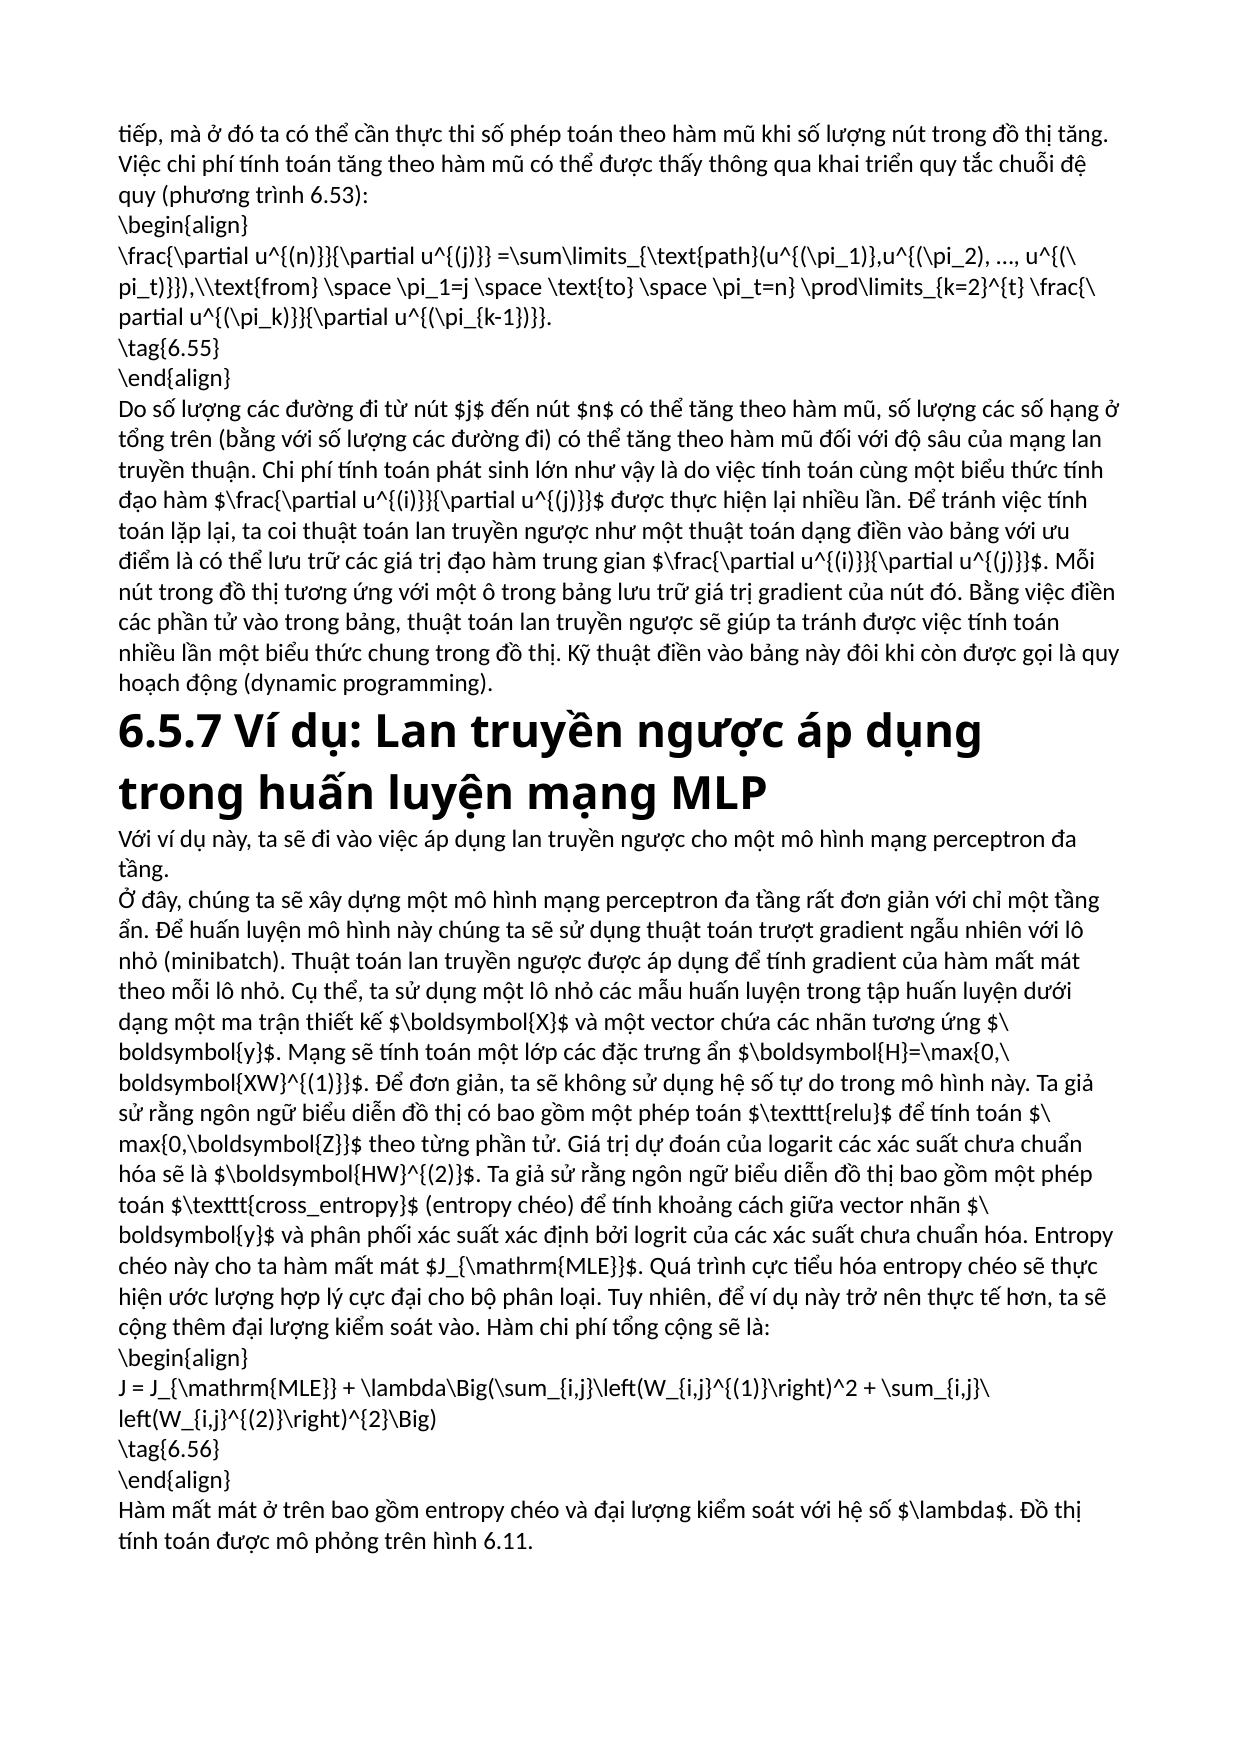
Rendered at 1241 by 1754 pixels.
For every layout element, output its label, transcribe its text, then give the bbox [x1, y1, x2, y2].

text Do số lượng các đường đi từ nút $j$ đến nút $n$ có thể tăng theo hàm mũ, số lượng các số hạng ở tổng trên (bằng với số lượng các đường đi) có thể tăng theo hàm mũ đối với độ sâu của mạng lan truyền thuận. Chi phí tính toán phát sinh lớn như vậy là do việc tính toán cùng một biểu thức tính đạo hàm $\frac{\partial u^{(i)}}{\partial u^{(j)}}$ được thực hiện lại nhiều lần. Để tránh việc tính toán lặp lại, ta coi thuật toán lan truyền ngược như một thuật toán dạng điền vào bảng với ưu điểm là có thể lưu trữ các giá trị đạo hàm trung gian $\frac{\partial u^{(i)}}{\partial u^{(j)}}$. Mỗi nút trong đồ thị tương ứng với một ô trong bảng lưu trữ giá trị gradient của nút đó. Bằng việc điền các phần tử vào trong bảng, thuật toán lan truyền ngược sẽ giúp ta tránh được việc tính toán nhiều lần một biểu thức chung trong đồ thị. Kỹ thuật điền vào bảng này đôi khi còn được gọi là quy hoạch động (dynamic programming). [118, 393, 1122, 698]
text \end{align} [118, 362, 1122, 393]
text \begin{align} [118, 210, 1122, 240]
text Hàm mất mát ở trên bao gồm entropy chéo và đại lượng kiểm soát với hệ số $\lambda$. Đồ thị tính toán được mô phỏng trên hình 6.11. [118, 1494, 1122, 1555]
subtitle 6.5.7 Ví dụ: Lan truyền ngược áp dụng trong huấn luyện mạng MLP [118, 698, 1122, 823]
text J = J_{\mathrm{MLE}} + \lambda\Big(\sum_{i,j}\left(W_{i,j}^{(1)}\right)^2 + \sum_{i,j}\left(W_{i,j}^{(2)}\right)^{2}\Big) [118, 1372, 1122, 1433]
text tiếp, mà ở đó ta có thể cần thực thi số phép toán theo hàm mũ khi số lượng nút trong đồ thị tăng. Việc chi phí tính toán tăng theo hàm mũ có thể được thấy thông qua khai triển quy tắc chuỗi đệ quy (phương trình 6.53): [118, 118, 1122, 210]
text \begin{align} [118, 1342, 1122, 1372]
text \end{align} [118, 1464, 1122, 1494]
text \frac{\partial u^{(n)}}{\partial u^{(j)}} =\sum\limits_{\text{path}(u^{(\pi_1)},u^{(\pi_2), …, u^{(\pi_t)}}),\\text{from} \space \pi_1=j \space \text{to} \space \pi_t=n} \prod\limits_{k=2}^{t} \frac{\partial u^{(\pi_k)}}{\partial u^{(\pi_{k-1})}}. [118, 240, 1122, 332]
text \tag{6.55} [118, 332, 1122, 362]
text Ở đây, chúng ta sẽ xây dựng một mô hình mạng perceptron đa tầng rất đơn giản với chỉ một tầng ẩn. Để huấn luyện mô hình này chúng ta sẽ sử dụng thuật toán trượt gradient ngẫu nhiên với lô nhỏ (minibatch). Thuật toán lan truyền ngược được áp dụng để tính gradient của hàm mất mát theo mỗi lô nhỏ. Cụ thể, ta sử dụng một lô nhỏ các mẫu huấn luyện trong tập huấn luyện dưới dạng một ma trận thiết kế $\boldsymbol{X}$ và một vector chứa các nhãn tương ứng $\boldsymbol{y}$. Mạng sẽ tính toán một lớp các đặc trưng ẩn $\boldsymbol{H}=\max{0,\boldsymbol{XW}^{(1)}}$. Để đơn giản, ta sẽ không sử dụng hệ số tự do trong mô hình này. Ta giả sử rằng ngôn ngữ biểu diễn đồ thị có bao gồm một phép toán $\texttt{relu}$ để tính toán $\max{0,\boldsymbol{Z}}$ theo từng phần tử. Giá trị dự đoán của logarit các xác suất chưa chuẩn hóa sẽ là $\boldsymbol{HW}^{(2)}$. Ta giả sử rằng ngôn ngữ biểu diễn đồ thị bao gồm một phép toán $\texttt{cross_entropy}$ (entropy chéo) để tính khoảng cách giữa vector nhãn $\boldsymbol{y}$ và phân phối xác suất xác định bởi logrit của các xác suất chưa chuẩn hóa. Entropy chéo này cho ta hàm mất mát $J_{\mathrm{MLE}}$. Quá trình cực tiểu hóa entropy chéo sẽ thực hiện ước lượng hợp lý cực đại cho bộ phân loại. Tuy nhiên, để ví dụ này trở nên thực tế hơn, ta sẽ cộng thêm đại lượng kiểm soát vào. Hàm chi phí tổng cộng sẽ là: [118, 884, 1122, 1342]
text \tag{6.56} [118, 1433, 1122, 1464]
text Với ví dụ này, ta sẽ đi vào việc áp dụng lan truyền ngược cho một mô hình mạng perceptron đa tầng. [118, 823, 1122, 884]
